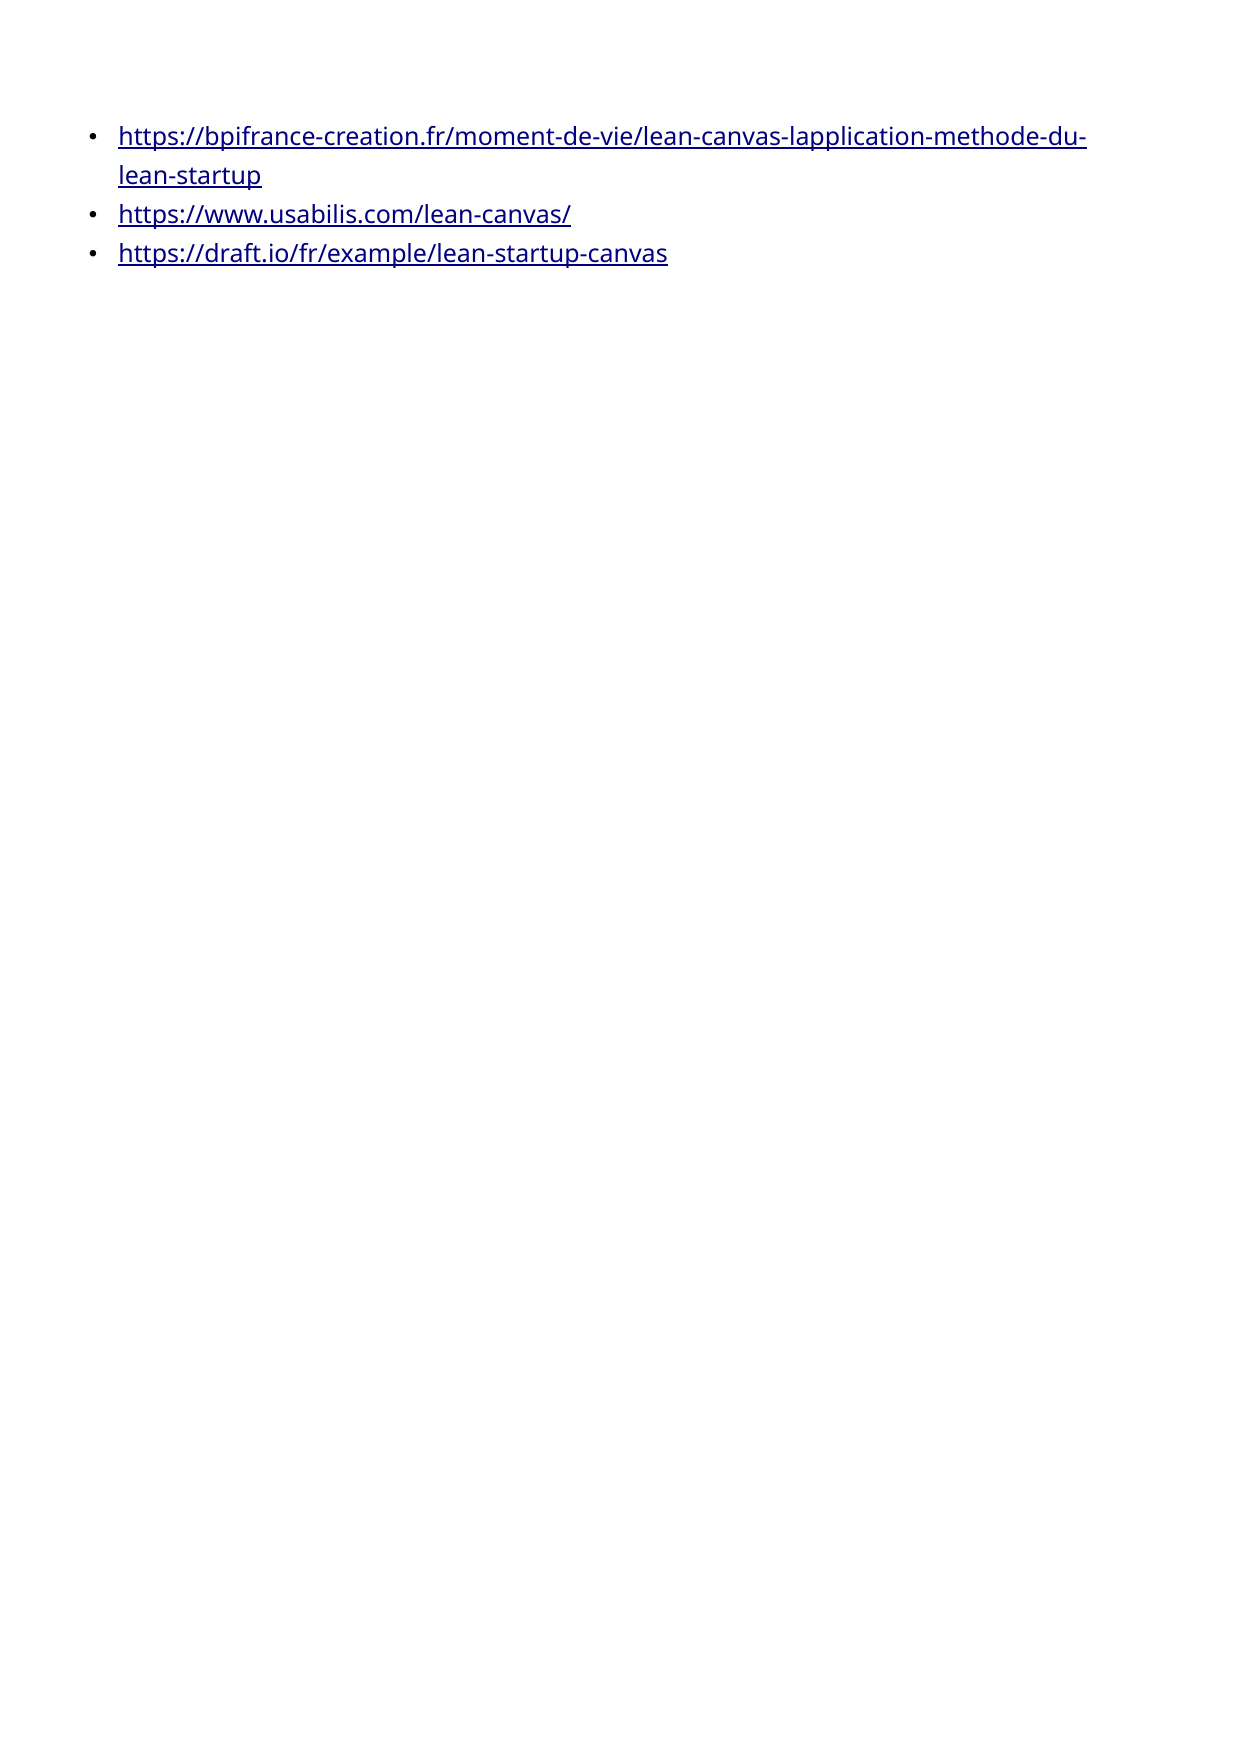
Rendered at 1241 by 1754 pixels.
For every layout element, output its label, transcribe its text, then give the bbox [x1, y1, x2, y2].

list https://draft.io/fr/example/lean-startup-canvas [118, 236, 1122, 270]
list https://bpifrance-creation.fr/moment-de-vie/lean-canvas-lapplication-methode-du-lean-startup [118, 118, 1122, 191]
list https://www.usabilis.com/lean-canvas/ [118, 196, 1122, 231]
